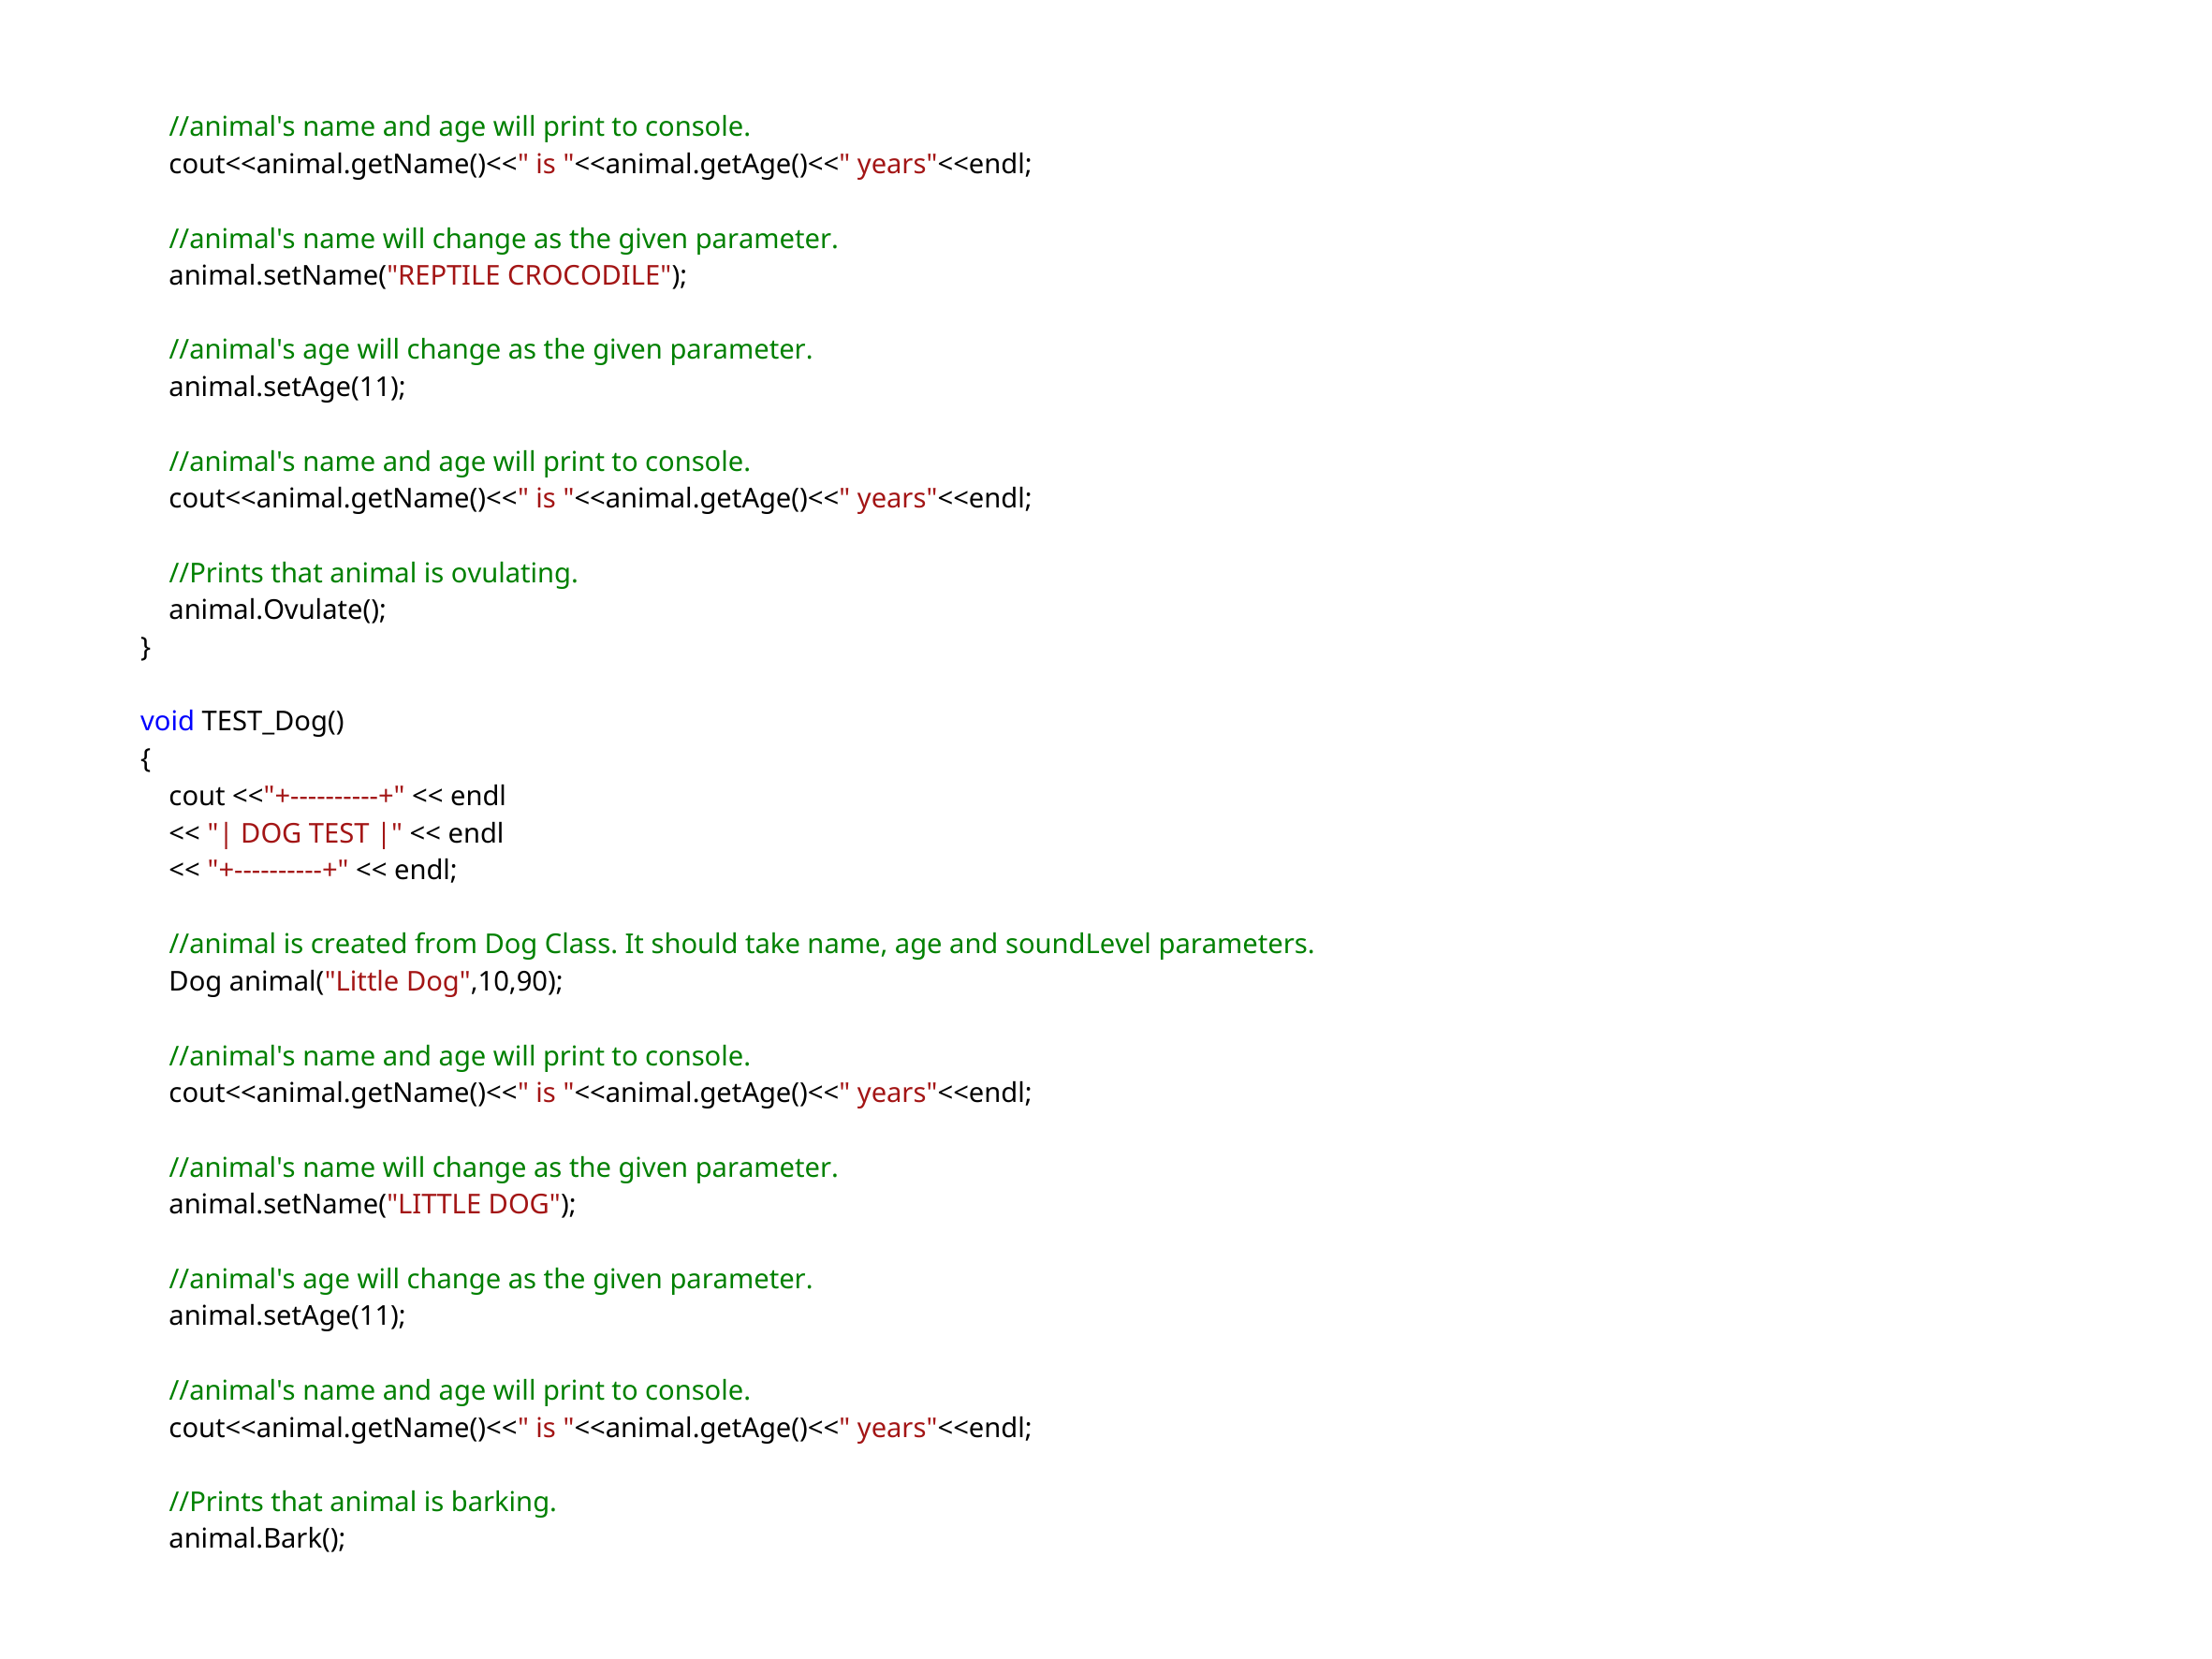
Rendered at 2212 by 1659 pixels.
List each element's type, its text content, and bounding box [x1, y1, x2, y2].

text //animal is created from Dog Class. It should take name, age and soundLevel parameters. [140, 925, 2071, 962]
text cout<<animal.getName()<<" is "<<animal.getAge()<<" years"<<endl; [140, 479, 2071, 516]
text cout<<animal.getName()<<" is "<<animal.getAge()<<" years"<<endl; [140, 1408, 2071, 1445]
text animal.setName("LITTLE DOG"); [140, 1185, 2071, 1222]
text << "+----------+" << endl; [140, 850, 2071, 888]
text animal.Ovulate(); [140, 591, 2071, 627]
text cout<<animal.getName()<<" is "<<animal.getAge()<<" years"<<endl; [140, 1074, 2071, 1110]
text //animal's name and age will print to console. [140, 442, 2071, 479]
text //animal's name and age will print to console. [140, 108, 2071, 144]
text void TEST_Dog() [140, 702, 2071, 739]
text //animal's age will change as the given parameter. [140, 330, 2071, 367]
text { [140, 739, 2071, 776]
text //Prints that animal is barking. [140, 1482, 2071, 1520]
text Dog animal("Little Dog",10,90); [140, 962, 2071, 999]
text //animal's name will change as the given parameter. [140, 1148, 2071, 1185]
text } [140, 627, 2071, 665]
text animal.setAge(11); [140, 1297, 2071, 1333]
text //animal's name and age will print to console. [140, 1036, 2071, 1074]
text animal.setAge(11); [140, 367, 2071, 404]
text cout<<animal.getName()<<" is "<<animal.getAge()<<" years"<<endl; [140, 144, 2071, 182]
text cout <<"+----------+" << endl [140, 776, 2071, 814]
text //animal's name will change as the given parameter. [140, 219, 2071, 256]
text //Prints that animal is ovulating. [140, 553, 2071, 591]
text //animal's age will change as the given parameter. [140, 1259, 2071, 1297]
text //animal's name and age will print to console. [140, 1371, 2071, 1408]
text << "| DOG TEST |" << endl [140, 814, 2071, 850]
text animal.setName("REPTILE CROCODILE"); [140, 256, 2071, 293]
text animal.Bark(); [140, 1520, 2071, 1556]
